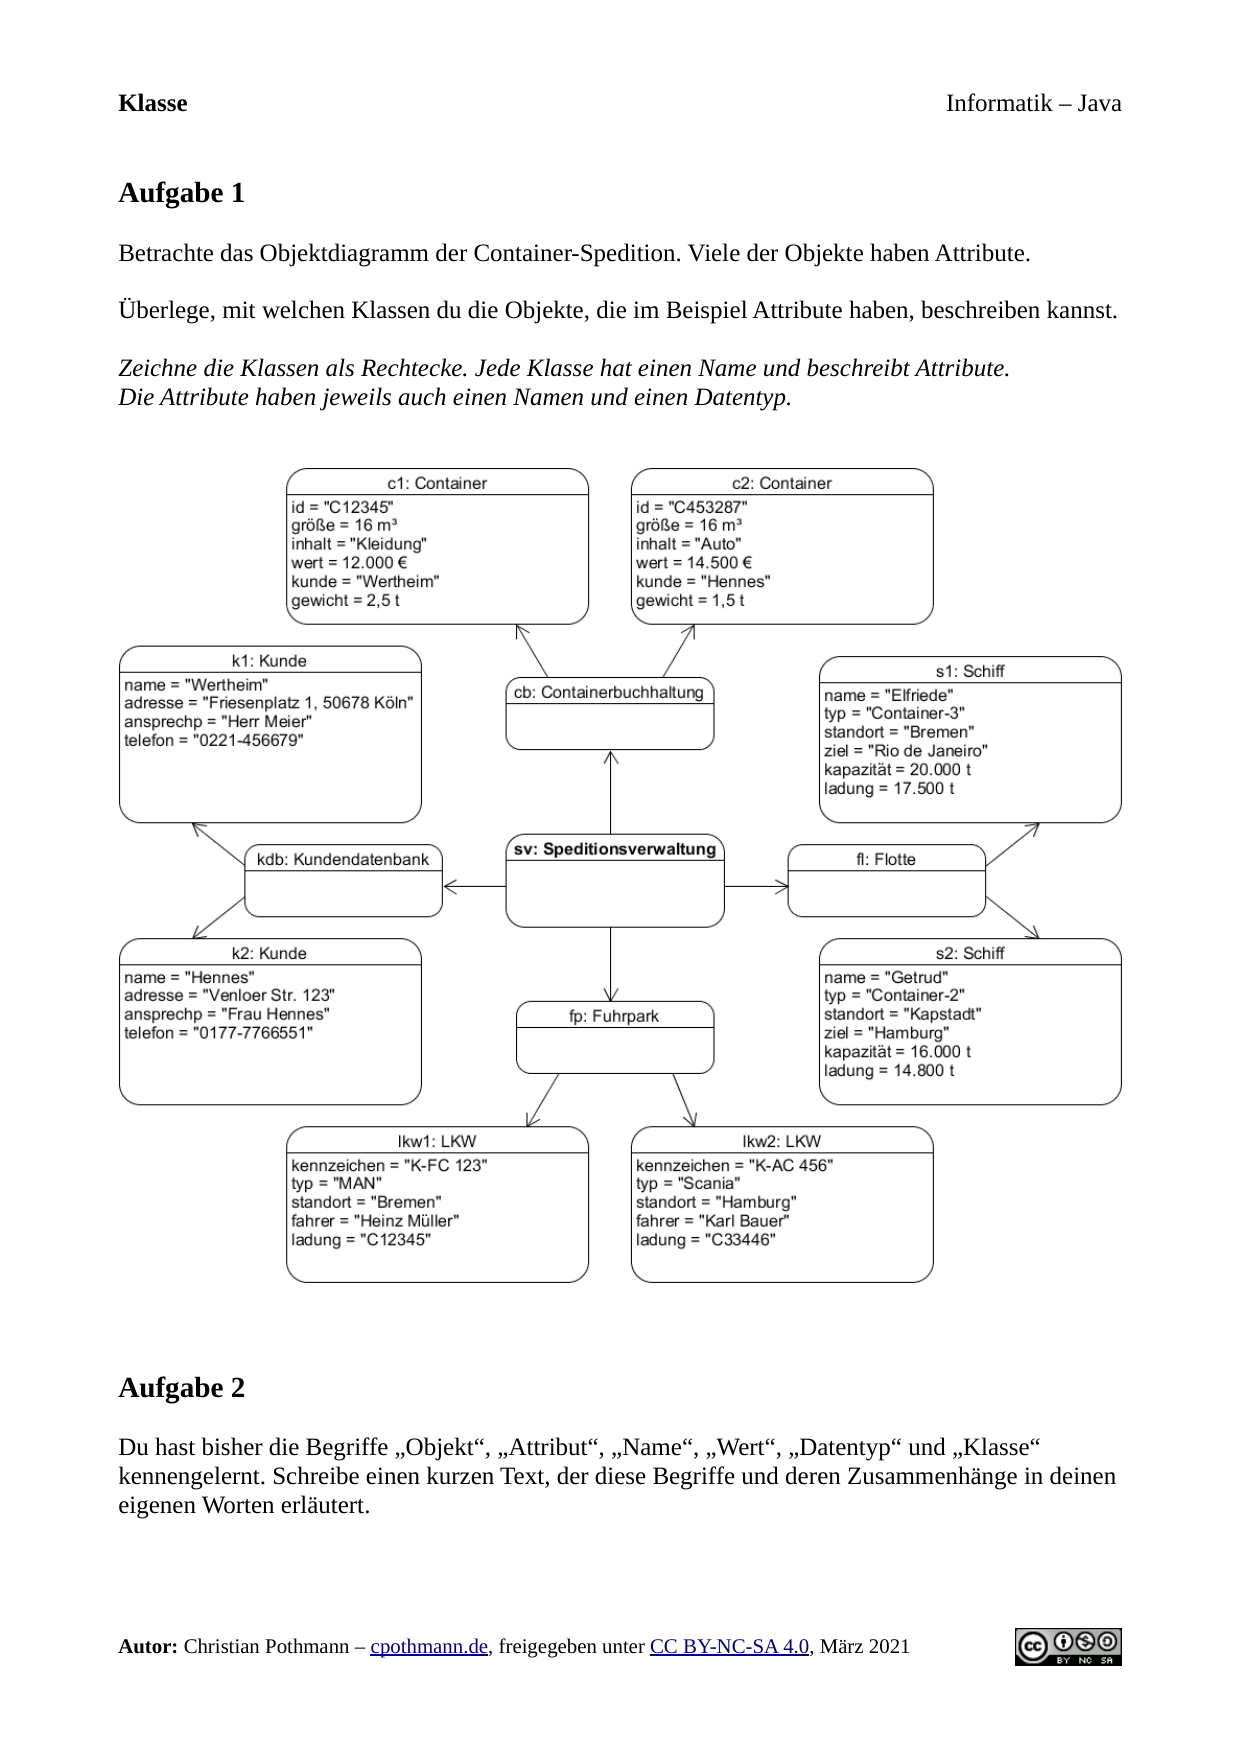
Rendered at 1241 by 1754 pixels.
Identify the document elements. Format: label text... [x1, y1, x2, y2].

text Aufgabe 1 [118, 176, 1122, 209]
text Betrachte das Objektdiagramm der Container-Spedition. Viele der Objekte haben Attribute. [118, 238, 1122, 295]
text Autor: Christian Pothmann – cpothmann.de, freigegeben unter CC BY-NC-SA 4.0, März 2021 [118, 1634, 1015, 1658]
text Überlege, mit welchen Klassen du die Objekte, die im Beispiel Attribute haben, beschreiben kannst. [118, 295, 1122, 324]
text Du hast bisher die Begriffe „Objekt“, „Attribut“, „Name“, „Wert“, „Datentyp“ und „Klasse“ kennengelernt. Schreibe einen kurzen Text, der diese Begriffe und deren Zusammenhänge in deinen eigenen Worten erläutert. [118, 1432, 1122, 1519]
text Zeichne die Klassen als Rechtecke. Jede Klasse hat einen Name und beschreibt Attribute. [118, 353, 1122, 382]
picture [118, 467, 1123, 1284]
text Aufgabe 2 [118, 1370, 1122, 1404]
picture [1015, 1628, 1122, 1666]
text Die Attribute haben jeweils auch einen Namen und einen Datentyp. [118, 382, 1122, 410]
